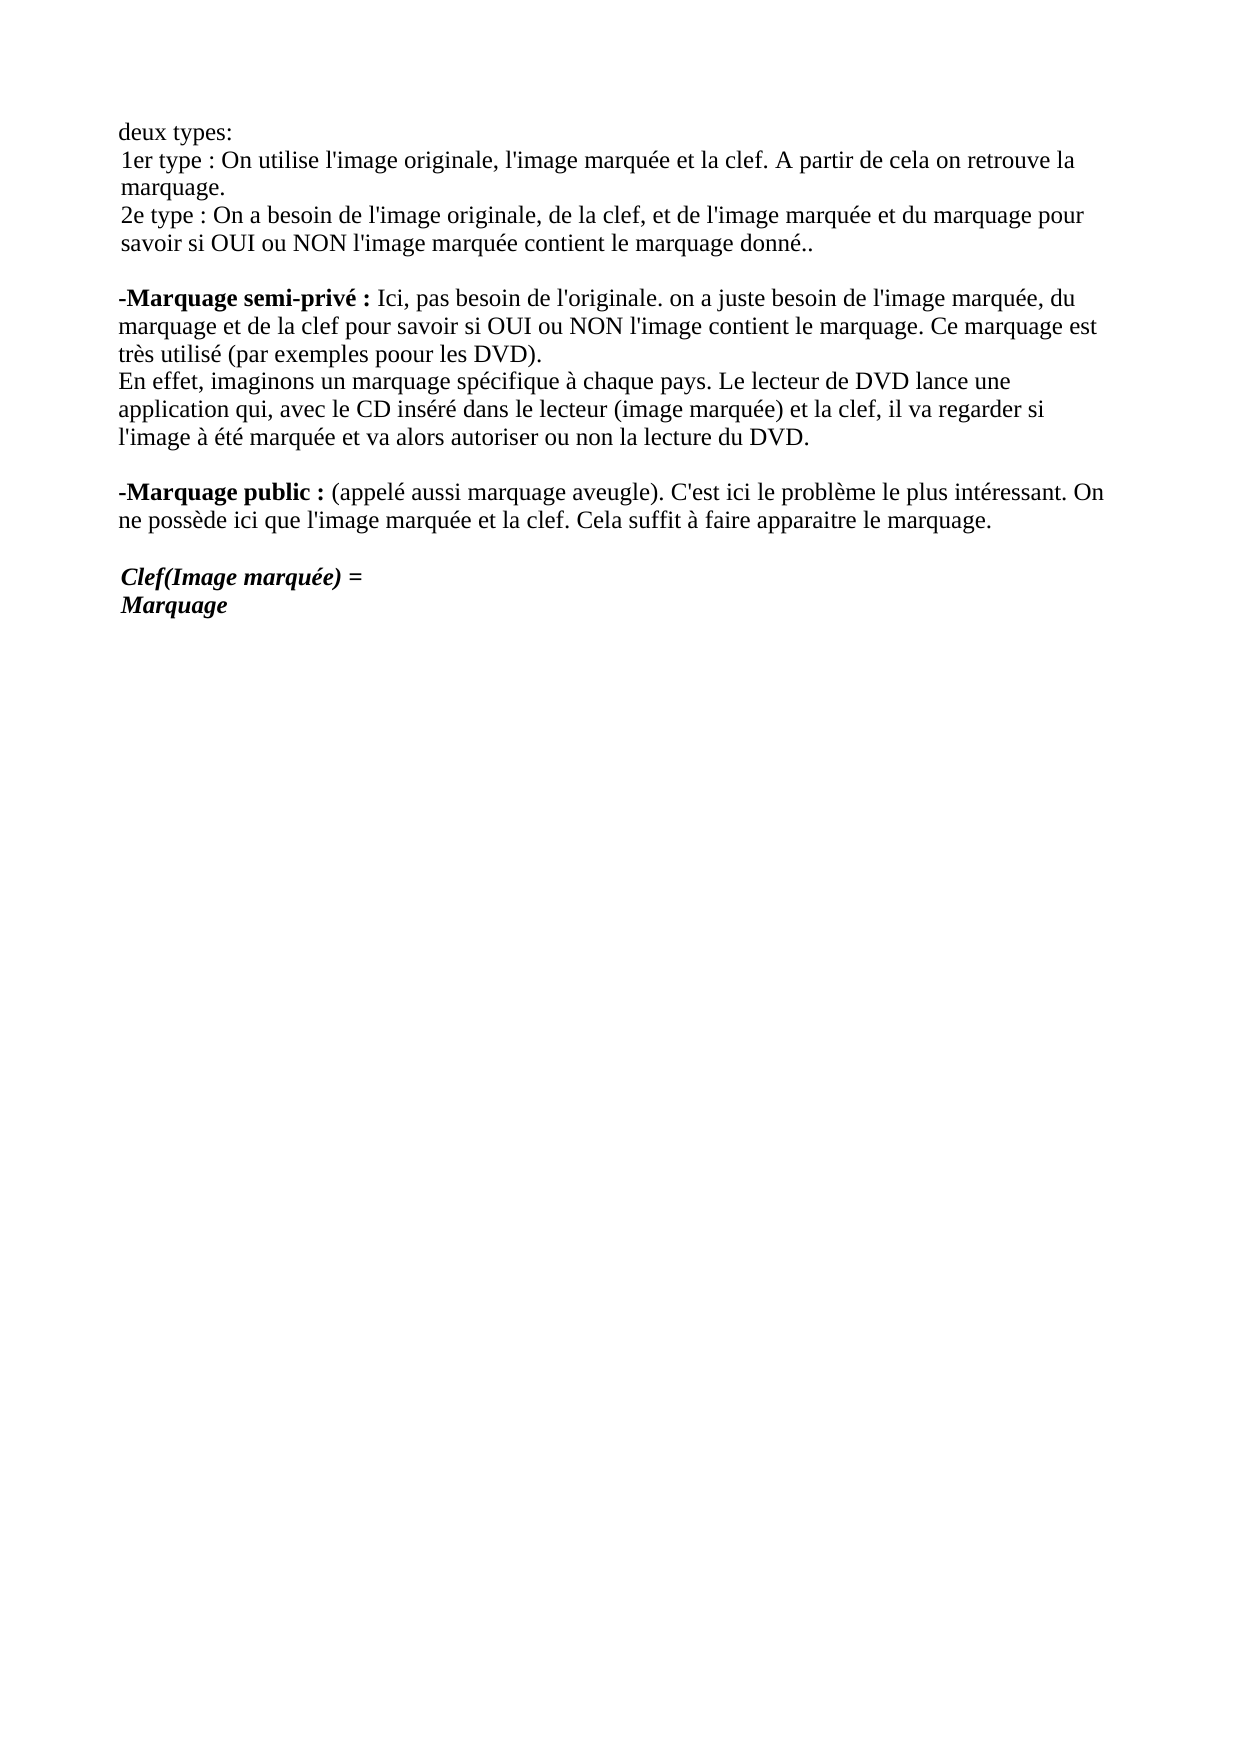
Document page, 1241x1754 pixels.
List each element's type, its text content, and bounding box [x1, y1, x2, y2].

table_cell 2e type : On a besoin de l'image originale, de la clef, et de l'image marquée et du marquage pour savoir si OUI ou NON l'image marquée contient le marquage donné.. [121, 201, 1122, 257]
text -Marquage semi-privé : Ici, pas besoin de l'originale. on a juste besoin de l'image marquée, du marquage et de la clef pour savoir si OUI ou NON l'image contient le marquage. Ce marquage est très utilisé (par exemples poour les DVD). En effet, imaginons un marquage spécifique à chaque pays. Le lecteur de DVD lance une application qui, avec le CD inséré dans le lecteur (image marquée) et la clef, il va regarder si l'image à été marquée et va alors autoriser ou non la lecture du DVD. -Marquage public : (appelé aussi marquage aveugle). C'est ici le problème le plus intéressant. On ne possède ici que l'image marquée et la clef. Cela suffit à faire apparaitre le marquage. [118, 257, 1122, 534]
table_header Clef(Image marquée) = Marquage [121, 563, 475, 619]
text deux types: [118, 118, 1122, 146]
table_header 1er type : On utilise l'image originale, l'image marquée et la clef. A partir de cela on retrouve la marquage. [121, 146, 1122, 201]
